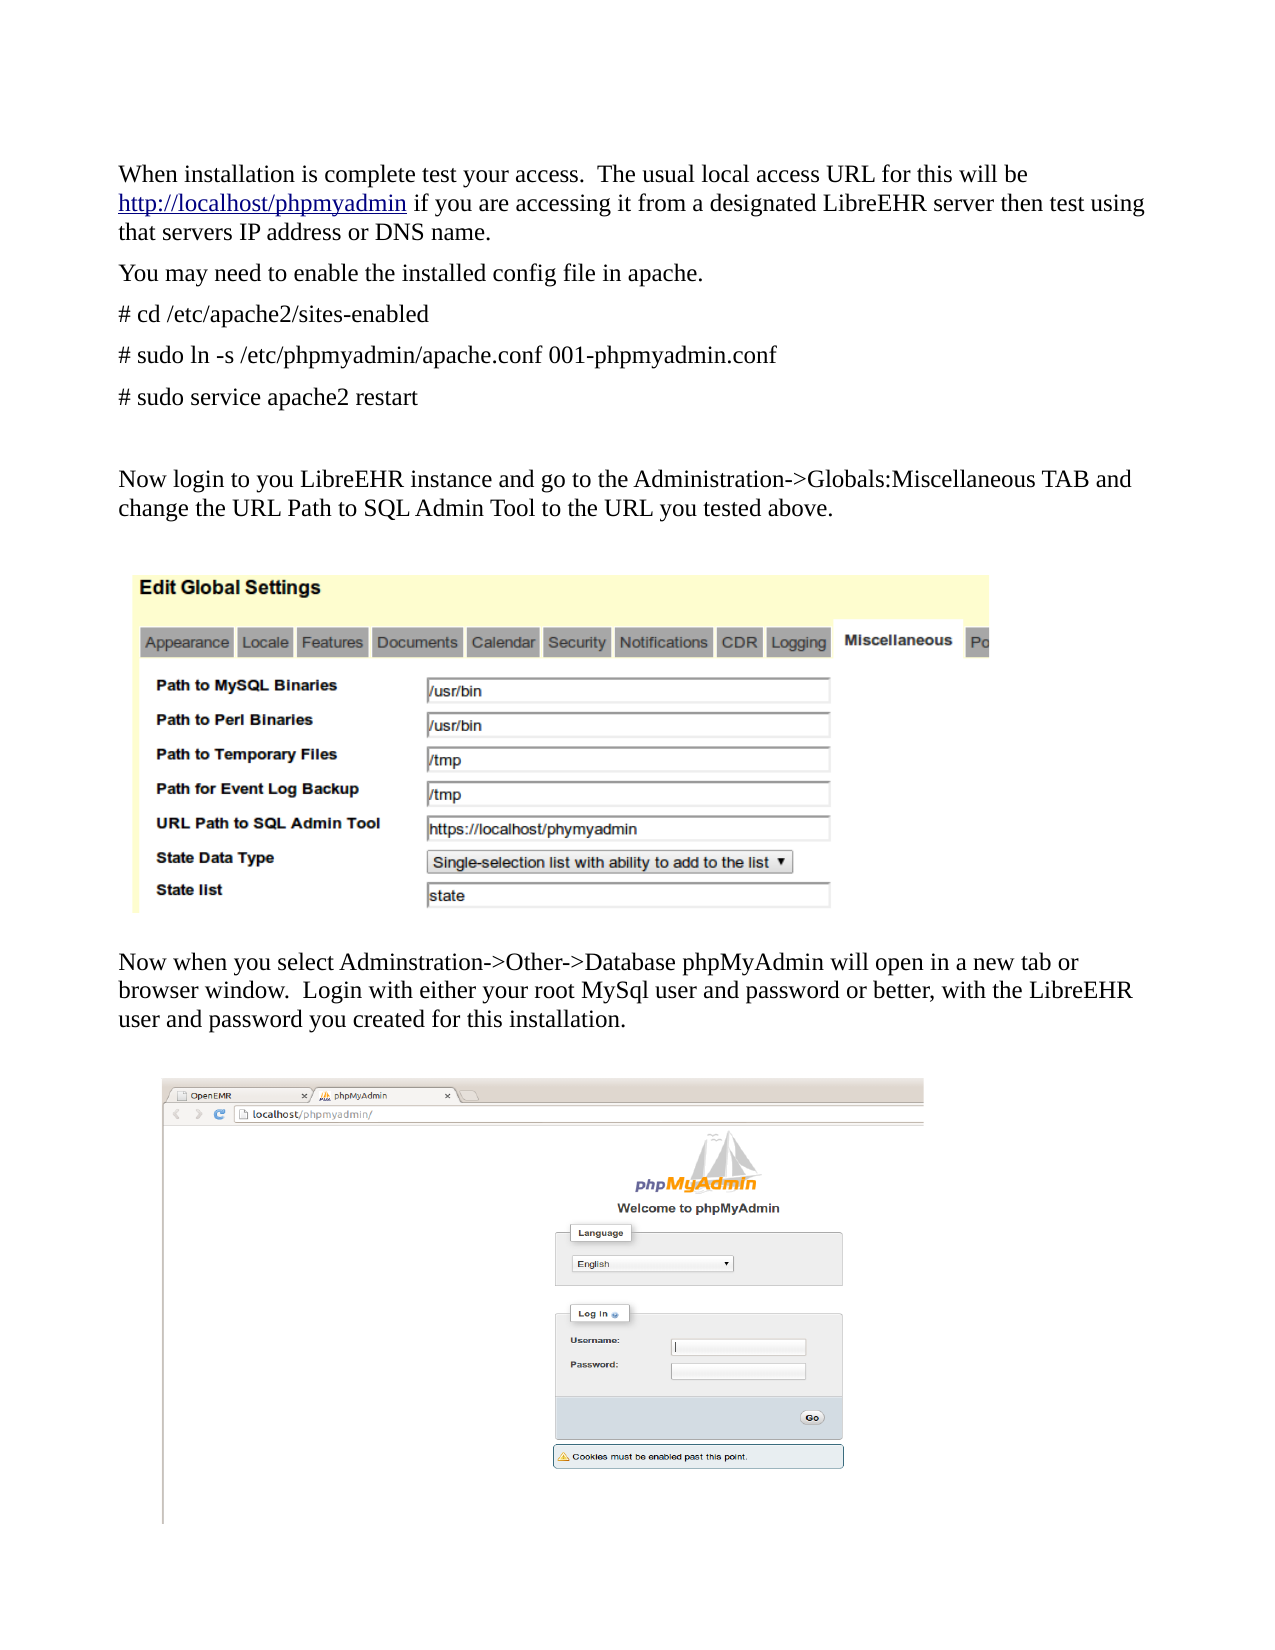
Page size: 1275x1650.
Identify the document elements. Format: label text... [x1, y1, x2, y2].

text Now when you select Adminstration->Other->Database phpMyAdmin will open in a new tab or browser window. Login with either your root MySql user and password or better, with the LibreEHR user and password you created for this installation. [118, 947, 1157, 1033]
text Now login to you LibreEHR instance and go to the Administration->Globals:Miscellaneous TAB and change the URL Path to SQL Admin Tool to the URL you tested above. [118, 464, 1157, 522]
text When installation is complete test your access. The usual local access URL for this will be http://localhost/phpmyadmin if you are accessing it from a designated LibreEHR server then test using that servers IP address or DNS name. [118, 159, 1157, 246]
text # sudo service apache2 restart [118, 382, 1157, 411]
picture [161, 1078, 924, 1524]
text # cd /etc/apache2/sites-enabled [118, 299, 1157, 328]
text You may need to enable the installed config file in apache. [118, 258, 1157, 287]
text # sudo ln -s /etc/phpmyadmin/apache.conf 001-phpmyadmin.conf [118, 341, 1157, 369]
picture [132, 575, 990, 913]
